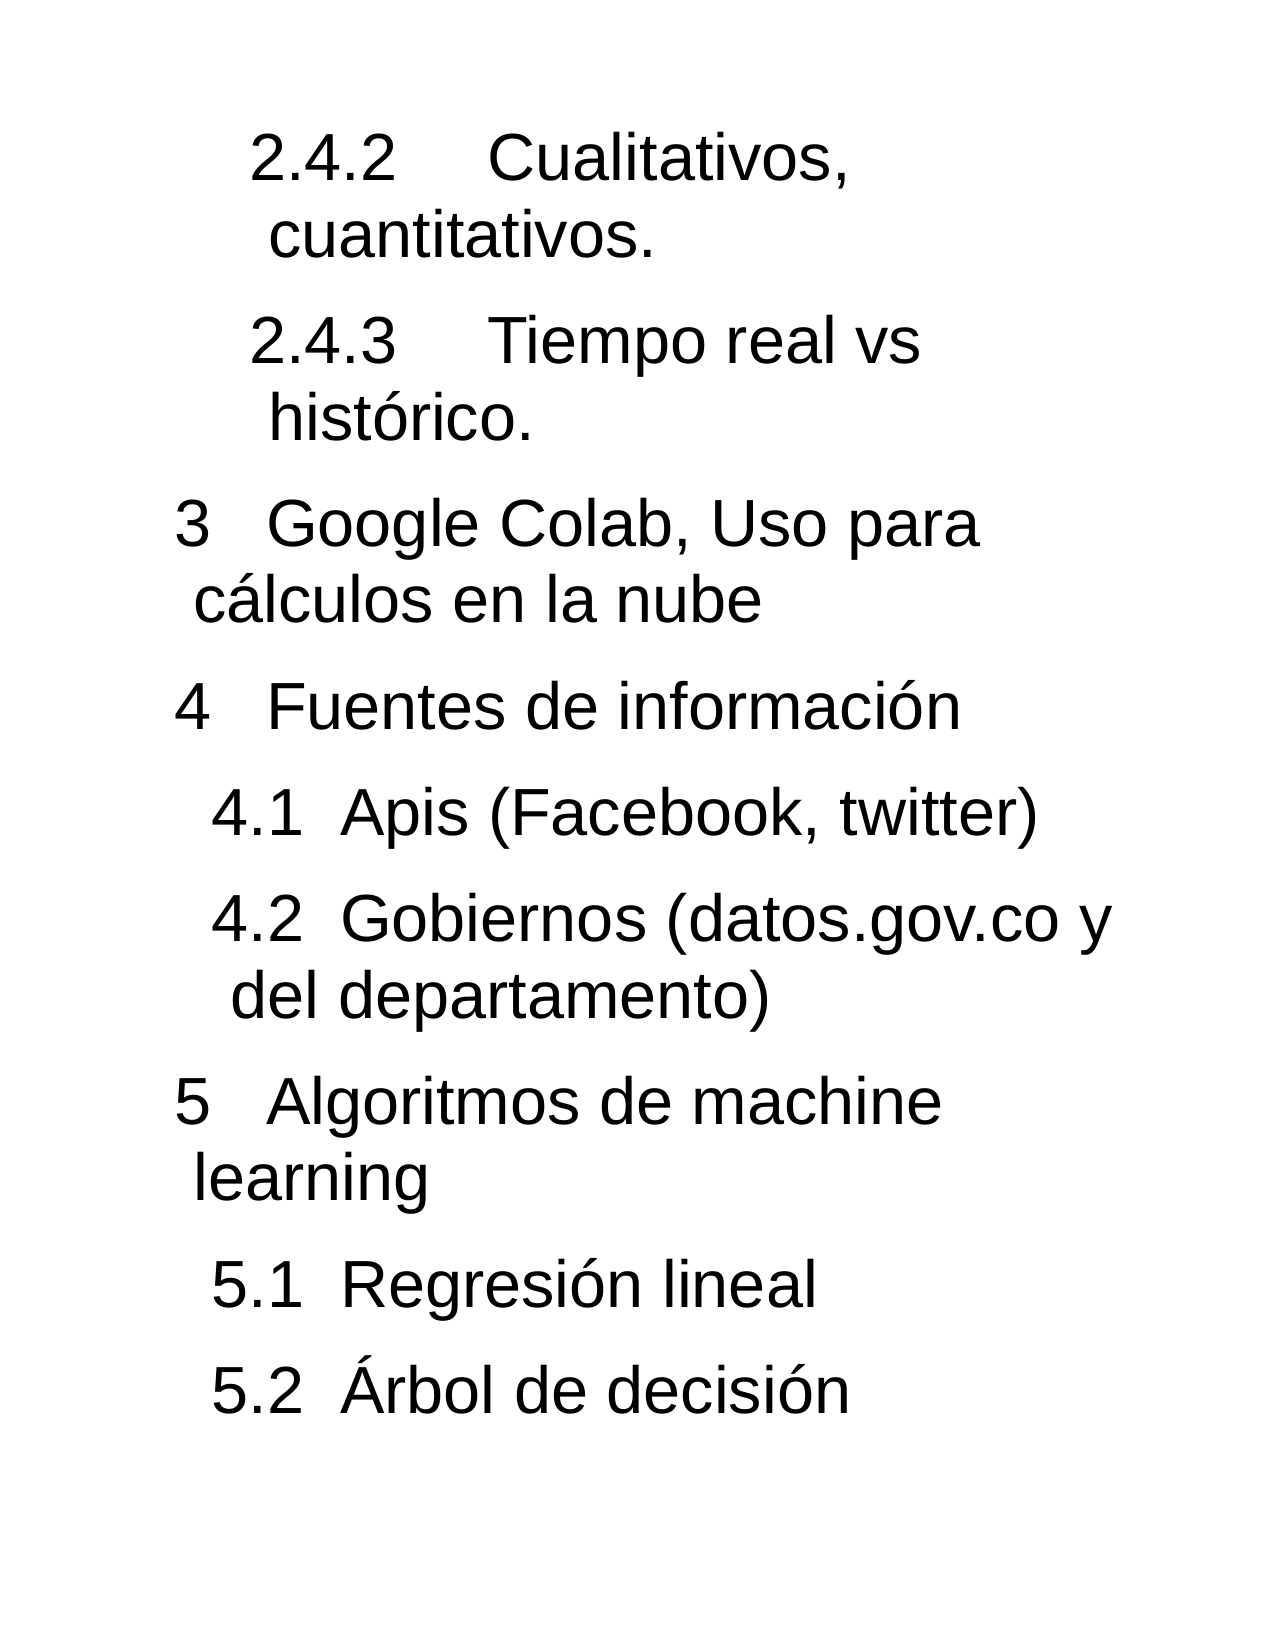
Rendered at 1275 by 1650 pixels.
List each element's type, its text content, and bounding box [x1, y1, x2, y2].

list Algoritmos de machine learning [156, 1062, 1157, 1215]
list Regresión lineal [193, 1244, 1157, 1321]
list Fuentes de información [156, 667, 1157, 743]
list Cualitativos, cuantitativos. [231, 118, 1157, 271]
list Apis (Facebook, twitter) [193, 773, 1157, 849]
list Gobiernos (datos.gov.co y del departamento) [193, 879, 1157, 1032]
list Árbol de decisión [193, 1351, 1157, 1427]
list Google Colab, Uso para cálculos en la nube [156, 484, 1157, 637]
list Tiempo real vs histórico. [231, 301, 1157, 454]
